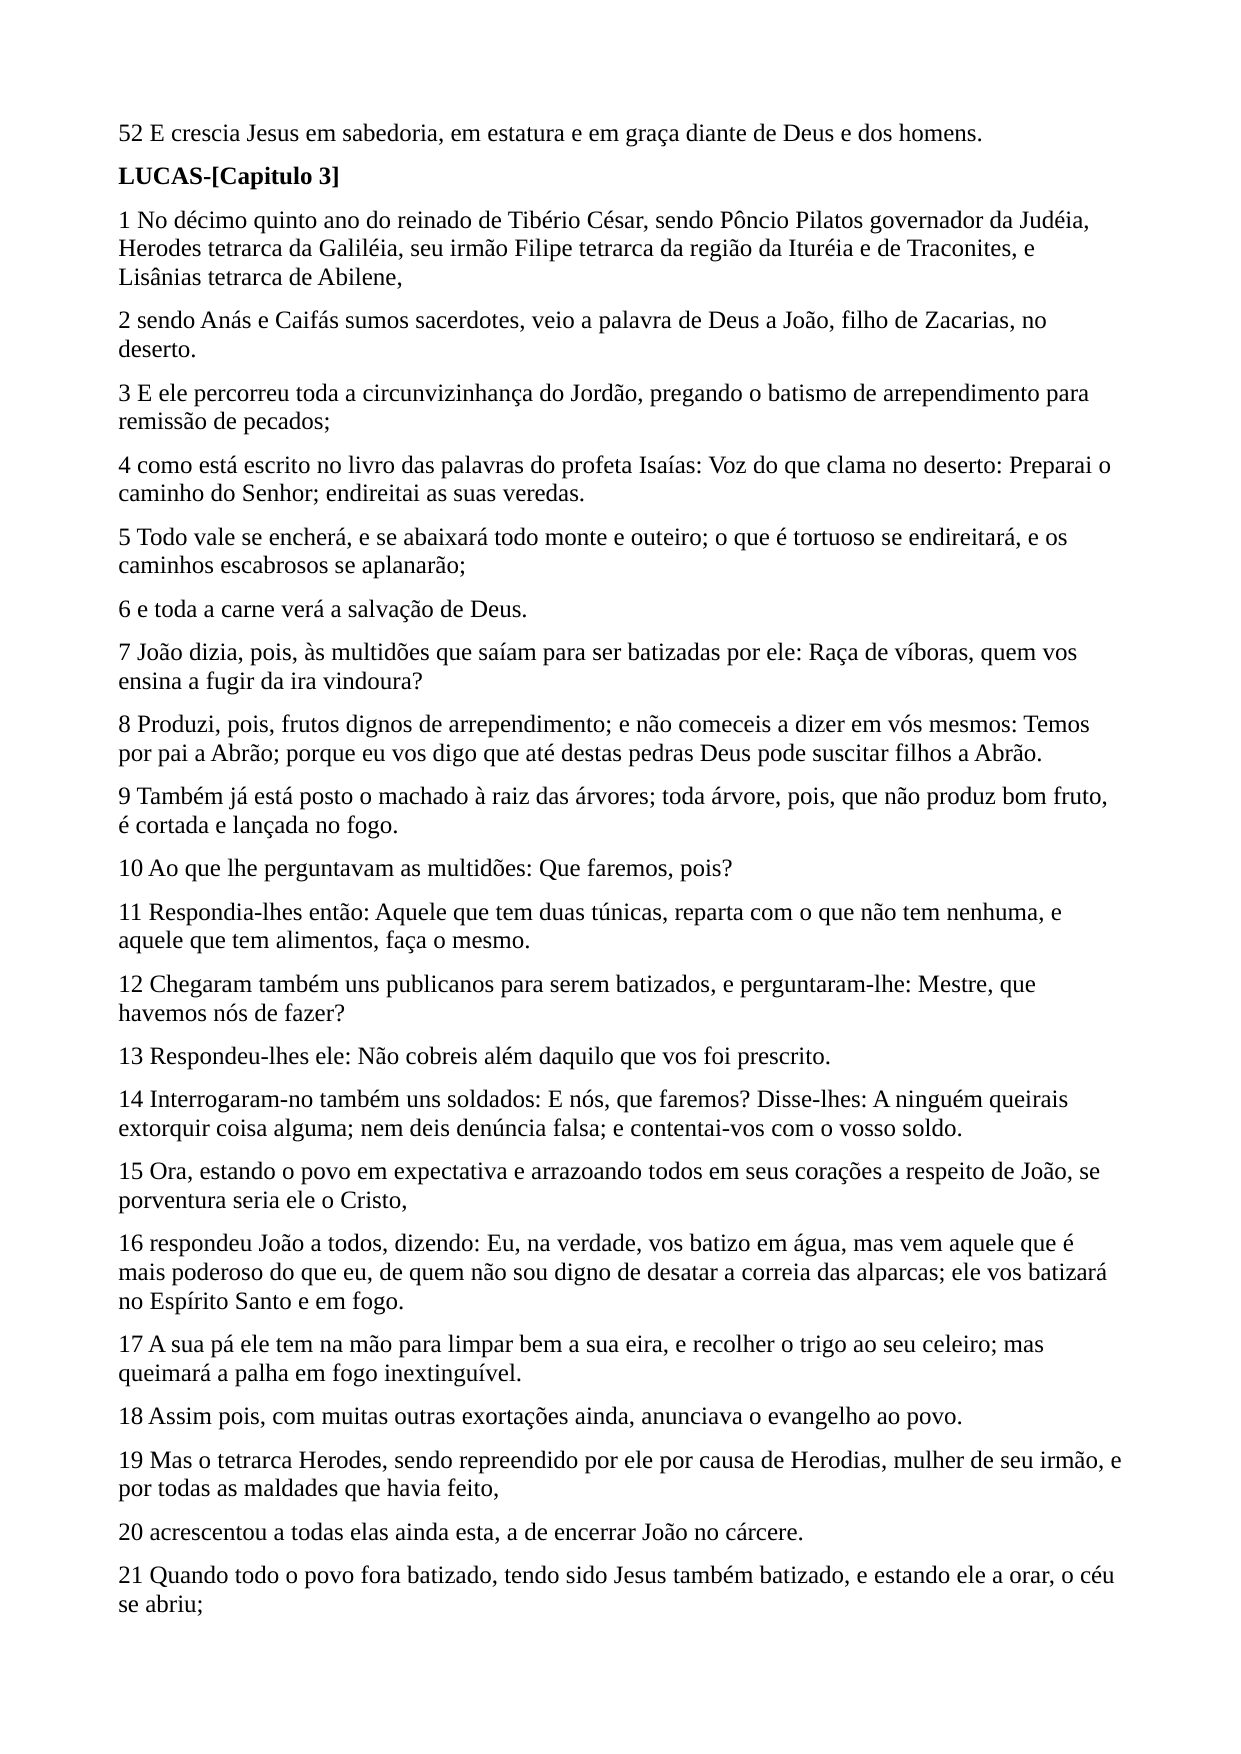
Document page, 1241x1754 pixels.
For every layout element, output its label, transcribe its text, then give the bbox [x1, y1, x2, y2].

text 19 Mas o tetrarca Herodes, sendo repreendido por ele por causa de Herodias, mulher de seu irmão, e por todas as maldades que havia feito, [118, 1445, 1122, 1502]
text 16 respondeu João a todos, dizendo: Eu, na verdade, vos batizo em água, mas vem aquele que é mais poderoso do que eu, de quem não sou digno de desatar a correia das alparcas; ele vos batizará no Espírito Santo e em fogo. [118, 1228, 1122, 1315]
text 1 No décimo quinto ano do reinado de Tibério César, sendo Pôncio Pilatos governador da Judéia, Herodes tetrarca da Galiléia, seu irmão Filipe tetrarca da região da Ituréia e de Traconites, e Lisânias tetrarca de Abilene, [118, 205, 1122, 291]
text LUCAS-[Capitulo 3] [118, 161, 1122, 190]
text 4 como está escrito no livro das palavras do profeta Isaías: Voz do que clama no deserto: Preparai o caminho do Senhor; endireitai as suas veredas. [118, 450, 1122, 507]
text 52 E crescia Jesus em sabedoria, em estatura e em graça diante de Deus e dos homens. [118, 118, 1122, 147]
text 14 Interrogaram-no também uns soldados: E nós, que faremos? Disse-lhes: A ninguém queirais extorquir coisa alguma; nem deis denúncia falsa; e contentai-vos com o vosso soldo. [118, 1084, 1122, 1142]
text 6 e toda a carne verá a salvação de Deus. [118, 594, 1122, 623]
text 10 Ao que lhe perguntavam as multidões: Que faremos, pois? [118, 853, 1122, 882]
text 3 E ele percorreu toda a circunvizinhança do Jordão, pregando o batismo de arrependimento para remissão de pecados; [118, 378, 1122, 435]
text 12 Chegaram também uns publicanos para serem batizados, e perguntaram-lhe: Mestre, que havemos nós de fazer? [118, 969, 1122, 1026]
text 13 Respondeu-lhes ele: Não cobreis além daquilo que vos foi prescrito. [118, 1041, 1122, 1070]
text 9 Também já está posto o machado à raiz das árvores; toda árvore, pois, que não produz bom fruto, é cortada e lançada no fogo. [118, 781, 1122, 839]
text 15 Ora, estando o povo em expectativa e arrazoando todos em seus corações a respeito de João, se porventura seria ele o Cristo, [118, 1156, 1122, 1214]
text 21 Quando todo o povo fora batizado, tendo sido Jesus também batizado, e estando ele a orar, o céu se abriu; [118, 1560, 1122, 1618]
text 11 Respondia-lhes então: Aquele que tem duas túnicas, reparta com o que não tem nenhuma, e aquele que tem alimentos, faça o mesmo. [118, 897, 1122, 954]
text 8 Produzi, pois, frutos dignos de arrependimento; e não comeceis a dizer em vós mesmos: Temos por pai a Abrão; porque eu vos digo que até destas pedras Deus pode suscitar filhos a Abrão. [118, 709, 1122, 767]
text 5 Todo vale se encherá, e se abaixará todo monte e outeiro; o que é tortuoso se endireitará, e os caminhos escabrosos se aplanarão; [118, 522, 1122, 579]
text 2 sendo Anás e Caifás sumos sacerdotes, veio a palavra de Deus a João, filho de Zacarias, no deserto. [118, 306, 1122, 363]
text 17 A sua pá ele tem na mão para limpar bem a sua eira, e recolher o trigo ao seu celeiro; mas queimará a palha em fogo inextinguível. [118, 1329, 1122, 1387]
text 18 Assim pois, com muitas outras exortações ainda, anunciava o evangelho ao povo. [118, 1401, 1122, 1430]
text 7 João dizia, pois, às multidões que saíam para ser batizadas por ele: Raça de víboras, quem vos ensina a fugir da ira vindoura? [118, 637, 1122, 695]
text 20 acrescentou a todas elas ainda esta, a de encerrar João no cárcere. [118, 1517, 1122, 1546]
